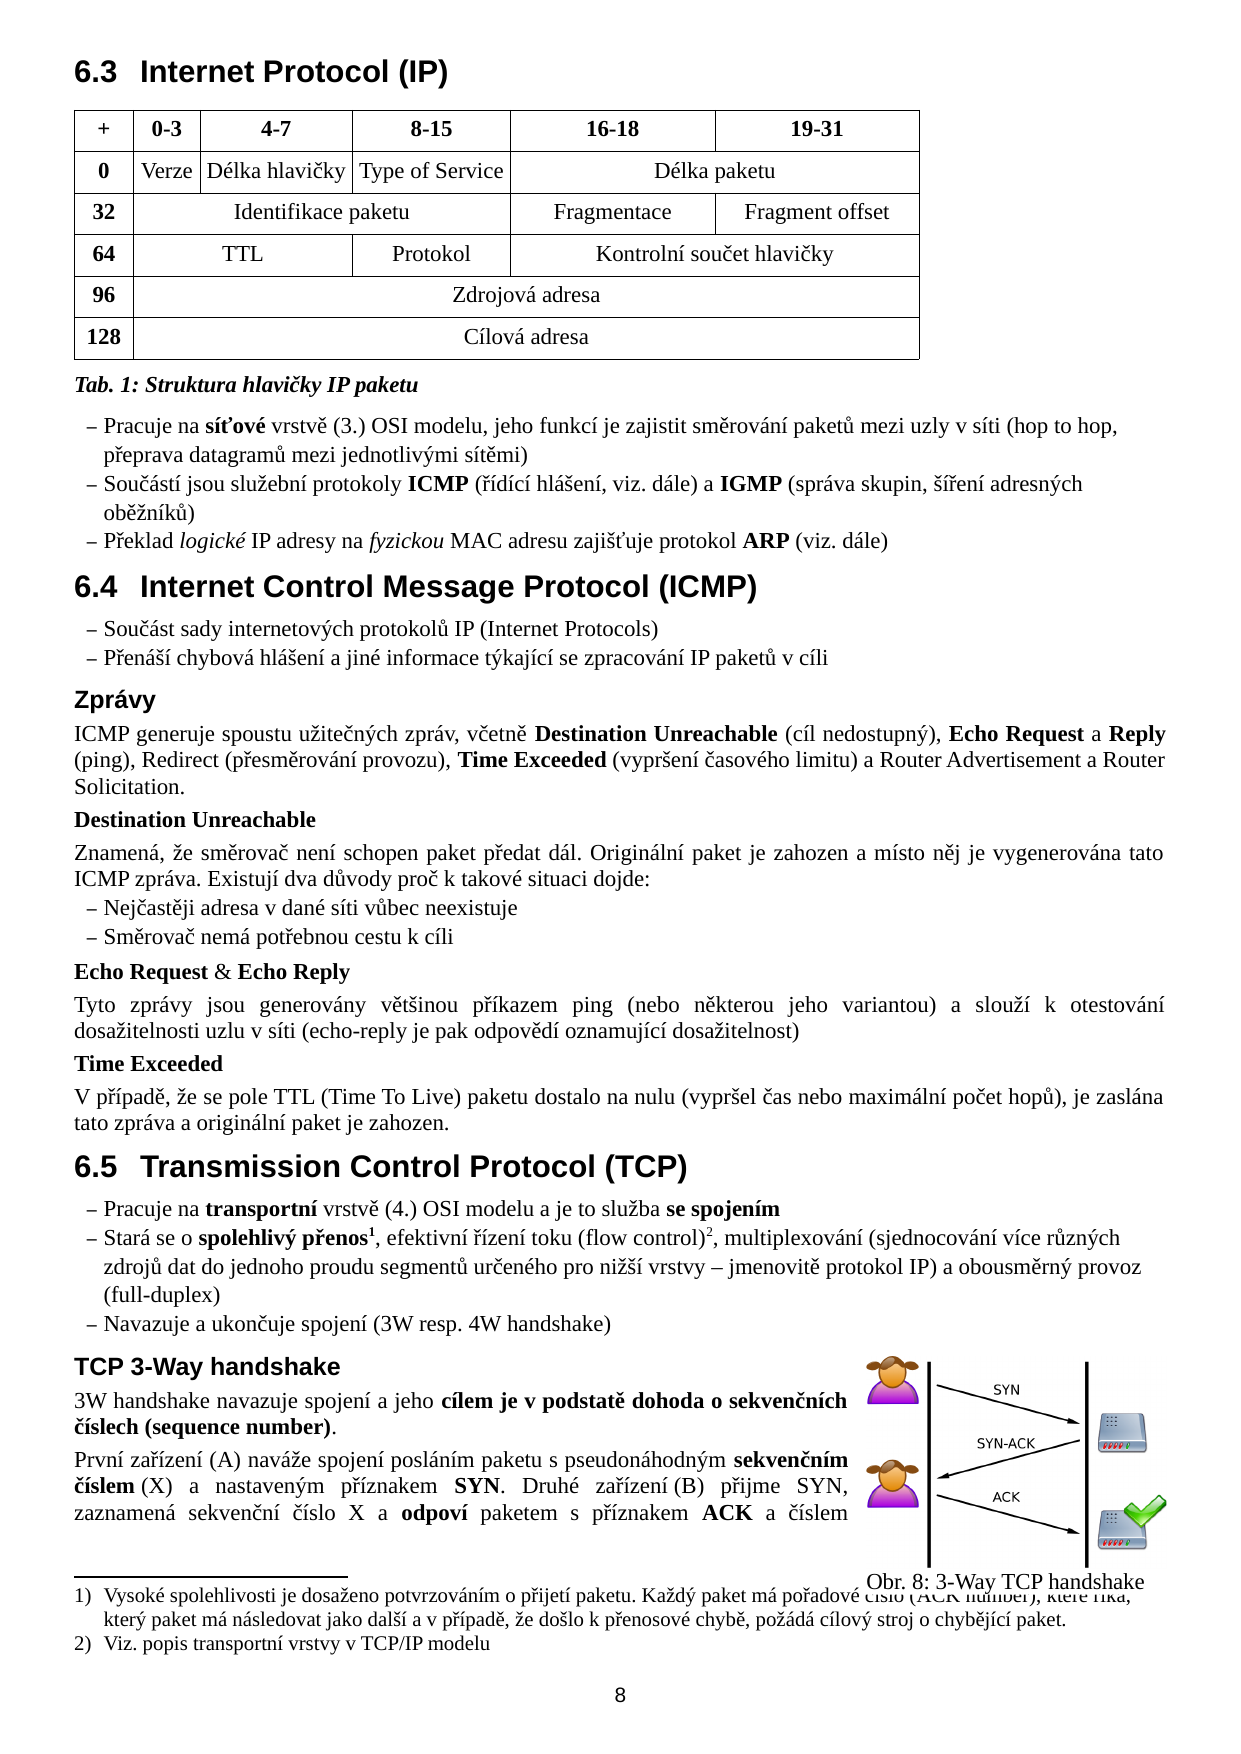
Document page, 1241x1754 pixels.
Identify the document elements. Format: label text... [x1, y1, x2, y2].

subtitle TCP 3-Way handshake [74, 1344, 1166, 1381]
table_cell 96 [75, 277, 133, 317]
table_cell Fragmentace [511, 194, 715, 234]
table_header 4-7 [201, 111, 352, 151]
table_cell 32 [75, 194, 133, 234]
list Pracuje na síťové vrstvě (3.) OSI modelu, jeho funkcí je zajistit směrování paketů mezi uzly v síti (hop to hop, přeprava datagramů mezi jednotlivými sítěmi) [86, 412, 1166, 467]
list Nejčastěji adresa v dané síti vůbec neexistuje [86, 894, 1166, 921]
text Echo Request & Echo Reply [74, 958, 1166, 984]
table_cell Fragment offset [716, 194, 919, 234]
table_cell Délka hlavičky [201, 152, 352, 193]
text ICMP generuje spoustu užitečných zpráv, včetně Destination Unreachable (cíl nedostupný), Echo Request a Reply (ping), Redirect (přesměrování provozu), Time Exceeded (vypršení časového limitu) a Router Advertisement a Router Solicitation. [74, 720, 1166, 799]
list Navazuje a ukončuje spojení (3W resp. 4W handshake) [86, 1310, 1166, 1337]
list Vysoké spolehlivosti je dosaženo potvrzováním o přijetí paketu. Každý paket má pořadové číslo (ACK number), které říká, který paket má následovat jako další a v případě, že došlo k přenosové chybě, požádá cílový stroj o chybějící paket. [74, 1583, 1166, 1631]
text Time Exceeded [74, 1050, 1166, 1076]
table_cell Protokol [353, 235, 510, 276]
list Směrovač nemá potřebnou cestu k cíli [86, 923, 1166, 949]
table_header 8-15 [353, 111, 510, 151]
text První zařízení (A) naváže spojení posláním paketu s pseudonáhodným sekvenčním číslem (X) a nastaveným příznakem SYN. Druhé zařízení (B) přijme SYN, zaznamená sekvenční číslo X a odpoví paketem s příznakem ACK a číslem [74, 1446, 866, 1525]
table_cell Zdrojová adresa [134, 277, 919, 317]
text 3W handshake navazuje spojení a jeho cílem je v podstatě dohoda o sekvenčních číslech (sequence number). [74, 1387, 866, 1439]
table_cell Kontrolní součet hlavičky [511, 235, 919, 276]
table_cell TTL [134, 235, 352, 276]
table_cell Délka paketu [511, 152, 919, 193]
table_cell Verze [134, 152, 200, 193]
list Stará se o spolehlivý přenos, efektivní řízení toku (flow control), multiplexování (sjednocování více různých zdrojů dat do jednoho proudu segmentů určeného pro nižší vrstvy – jmenovitě protokol IP) a obousměrný provoz (full-duplex) [86, 1224, 1166, 1308]
subtitle Transmission Control Protocol (TCP) [74, 1148, 1166, 1184]
text Obr. 8: 3-Way TCP handshake [866, 1569, 1166, 1595]
subtitle Zprávy [74, 686, 1166, 714]
subtitle Internet Control Message Protocol (ICMP) [74, 568, 1166, 604]
list Viz. popis transportní vrstvy v TCP/IP modelu [74, 1631, 1166, 1655]
table_cell Cílová adresa [134, 318, 919, 358]
table_cell 128 [75, 318, 133, 358]
subtitle Internet Protocol (IP) [74, 53, 1166, 89]
list Překlad logické IP adresy na fyzickou MAC adresu zajišťuje protokol ARP (viz. dále) [86, 527, 1166, 554]
table_header 19-31 [716, 111, 919, 151]
list Součástí jsou služební protokoly ICMP (řídící hlášení, viz. dále) a IGMP (správa skupin, šíření adresných oběžníků) [86, 470, 1166, 525]
table_header + [75, 111, 133, 151]
table_cell Type of Service [353, 152, 510, 193]
text Tyto zprávy jsou generovány většinou příkazem ping (nebo některou jeho variantou) a slouží k otestování dosažitelnosti uzlu v síti (echo-reply je pak odpovědí oznamující dosažitelnost) [74, 991, 1166, 1043]
text Destination Unreachable [74, 806, 1166, 832]
text Tab. 1: Struktura hlavičky IP paketu [74, 371, 1166, 397]
table_cell Identifikace paketu [134, 194, 510, 234]
text V případě, že se pole TTL (Time To Live) paketu dostalo na nulu (vypršel čas nebo maximální počet hopů), je zaslána tato zpráva a originální paket je zahozen. [74, 1083, 1166, 1136]
table_header 0-3 [134, 111, 200, 151]
list Přenáší chybová hlášení a jiné informace týkající se zpracování IP paketů v cíli [86, 644, 1166, 670]
table_cell 64 [75, 235, 133, 276]
list Pracuje na transportní vrstvě (4.) OSI modelu a je to služba se spojením [86, 1195, 1166, 1222]
table_header 16-18 [511, 111, 715, 151]
list Součást sady internetových protokolů IP (Internet Protocols) [86, 615, 1166, 641]
text Znamená, že směrovač není schopen paket předat dál. Originální paket je zahozen a místo něj je vygenerována tato ICMP zpráva. Existují dva důvody proč k takové situaci dojde: [74, 839, 1166, 891]
table_cell 0 [75, 152, 133, 193]
picture [866, 1356, 1167, 1569]
